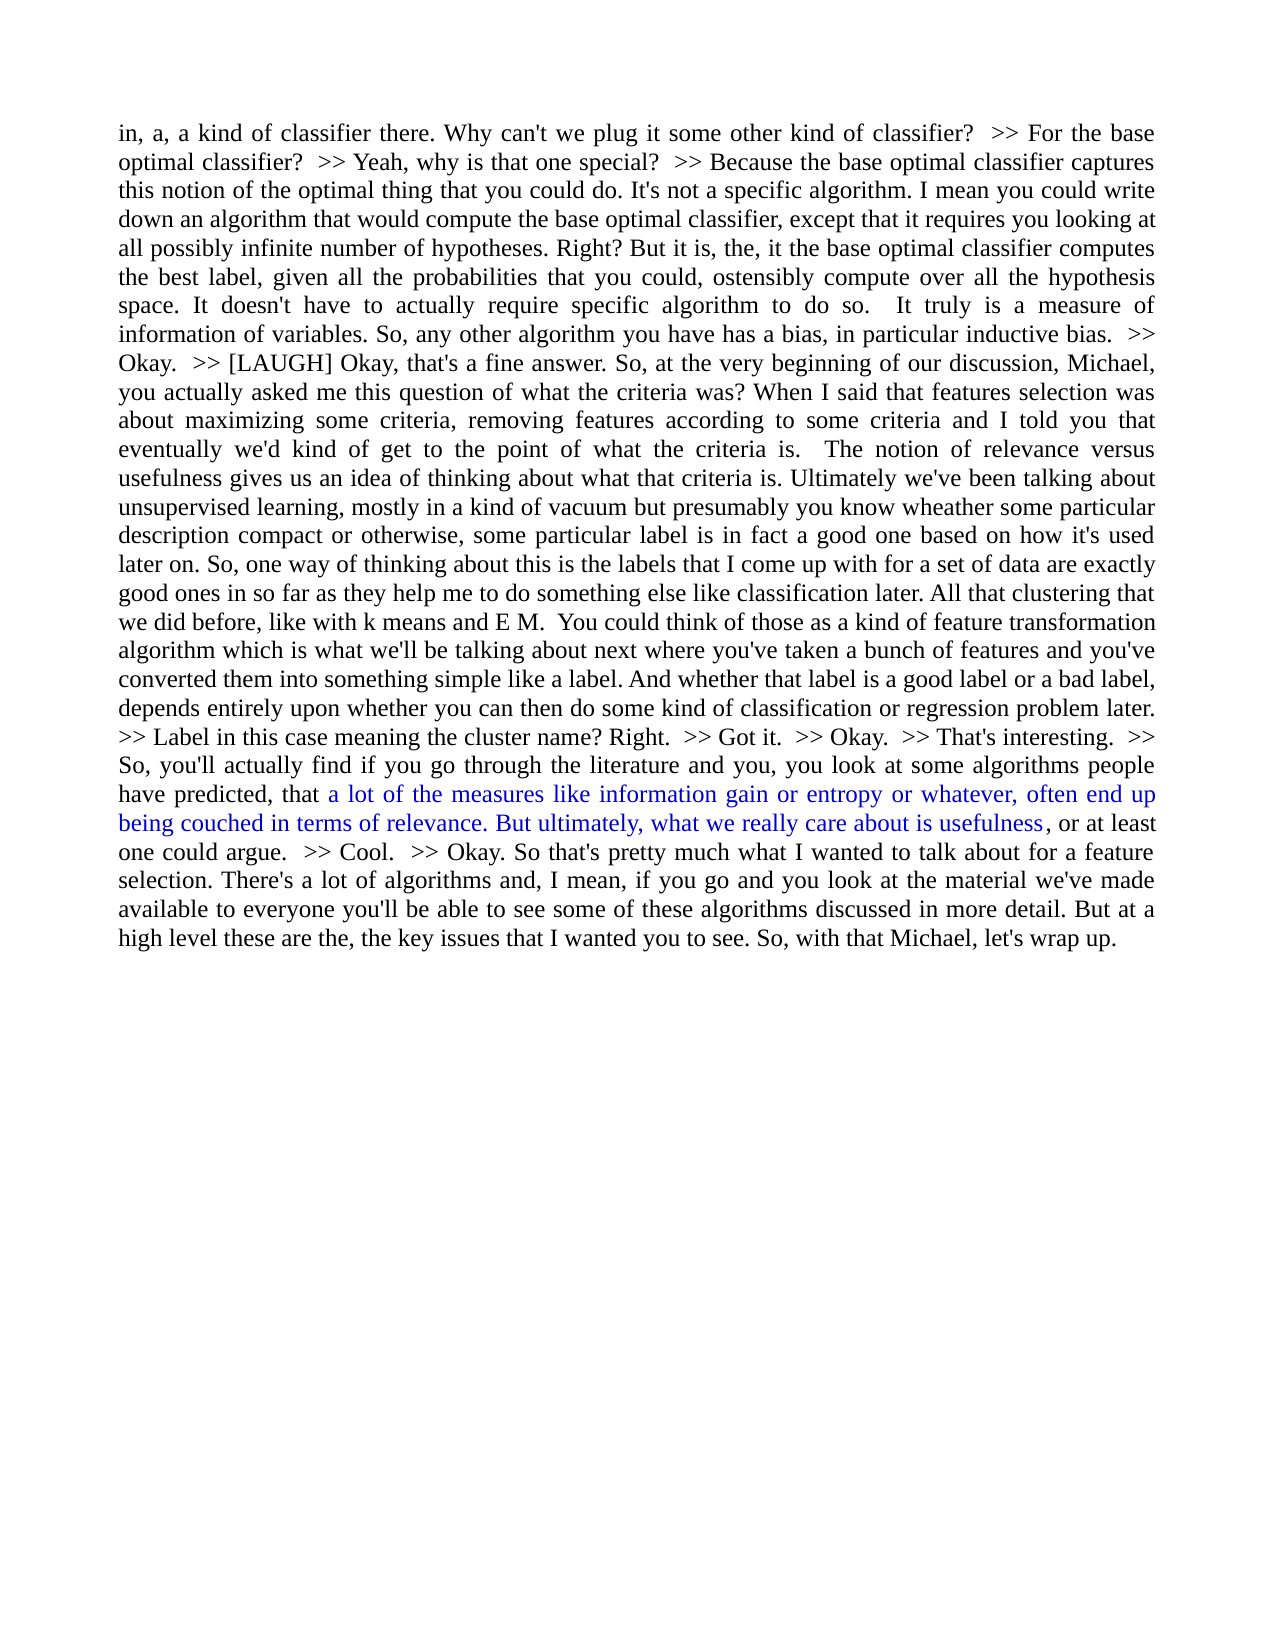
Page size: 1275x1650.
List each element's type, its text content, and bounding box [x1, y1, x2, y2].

text in, a, a kind of classifier there. Why can't we plug it some other kind of classifier? >> For the base optimal classifier? >> Yeah, why is that one special? >> Because the base optimal classifier captures this notion of the optimal thing that you could do. It's not a specific algorithm. I mean you could write down an algorithm that would compute the base optimal classifier, except that it requires you looking at all possibly infinite number of hypotheses. Right? But it is, the, it the base optimal classifier computes the best label, given all the probabilities that you could, ostensibly compute over all the hypothesis space. It doesn't have to actually require specific algorithm to do so. It truly is a measure of information of variables. So, any other algorithm you have has a bias, in particular inductive bias. >> Okay. >> [LAUGH] Okay, that's a fine answer. So, at the very beginning of our discussion, Michael, you actually asked me this question of what the criteria was? When I said that features selection was about maximizing some criteria, removing features according to some criteria and I told you that eventually we'd kind of get to the point of what the criteria is. The notion of relevance versus usefulness gives us an idea of thinking about what that criteria is. Ultimately we've been talking about unsupervised learning, mostly in a kind of vacuum but presumably you know wheather some particular description compact or otherwise, some particular label is in fact a good one based on how it's used later on. So, one way of thinking about this is the labels that I come up with for a set of data are exactly good ones in so far as they help me to do something else like classification later. All that clustering that we did before, like with k means and E M. You could think of those as a kind of feature transformation algorithm which is what we'll be talking about next where you've taken a bunch of features and you've converted them into something simple like a label. And whether that label is a good label or a bad label, depends entirely upon whether you can then do some kind of classification or regression problem later. >> Label in this case meaning the cluster name? Right. >> Got it. >> Okay. >> That's interesting. >> So, you'll actually find if you go through the literature and you, you look at some algorithms people have predicted, that a lot of the measures like information gain or entropy or whatever, often end up being couched in terms of relevance. But ultimately, what we really care about is usefulness, or at least one could argue. >> Cool. >> Okay. So that's pretty much what I wanted to talk about for a feature selection. There's a lot of algorithms and, I mean, if you go and you look at the material we've made available to everyone you'll be able to see some of these algorithms discussed in more detail. But at a high level these are the, the key issues that I wanted you to see. So, with that Michael, let's wrap up. [118, 118, 1157, 952]
